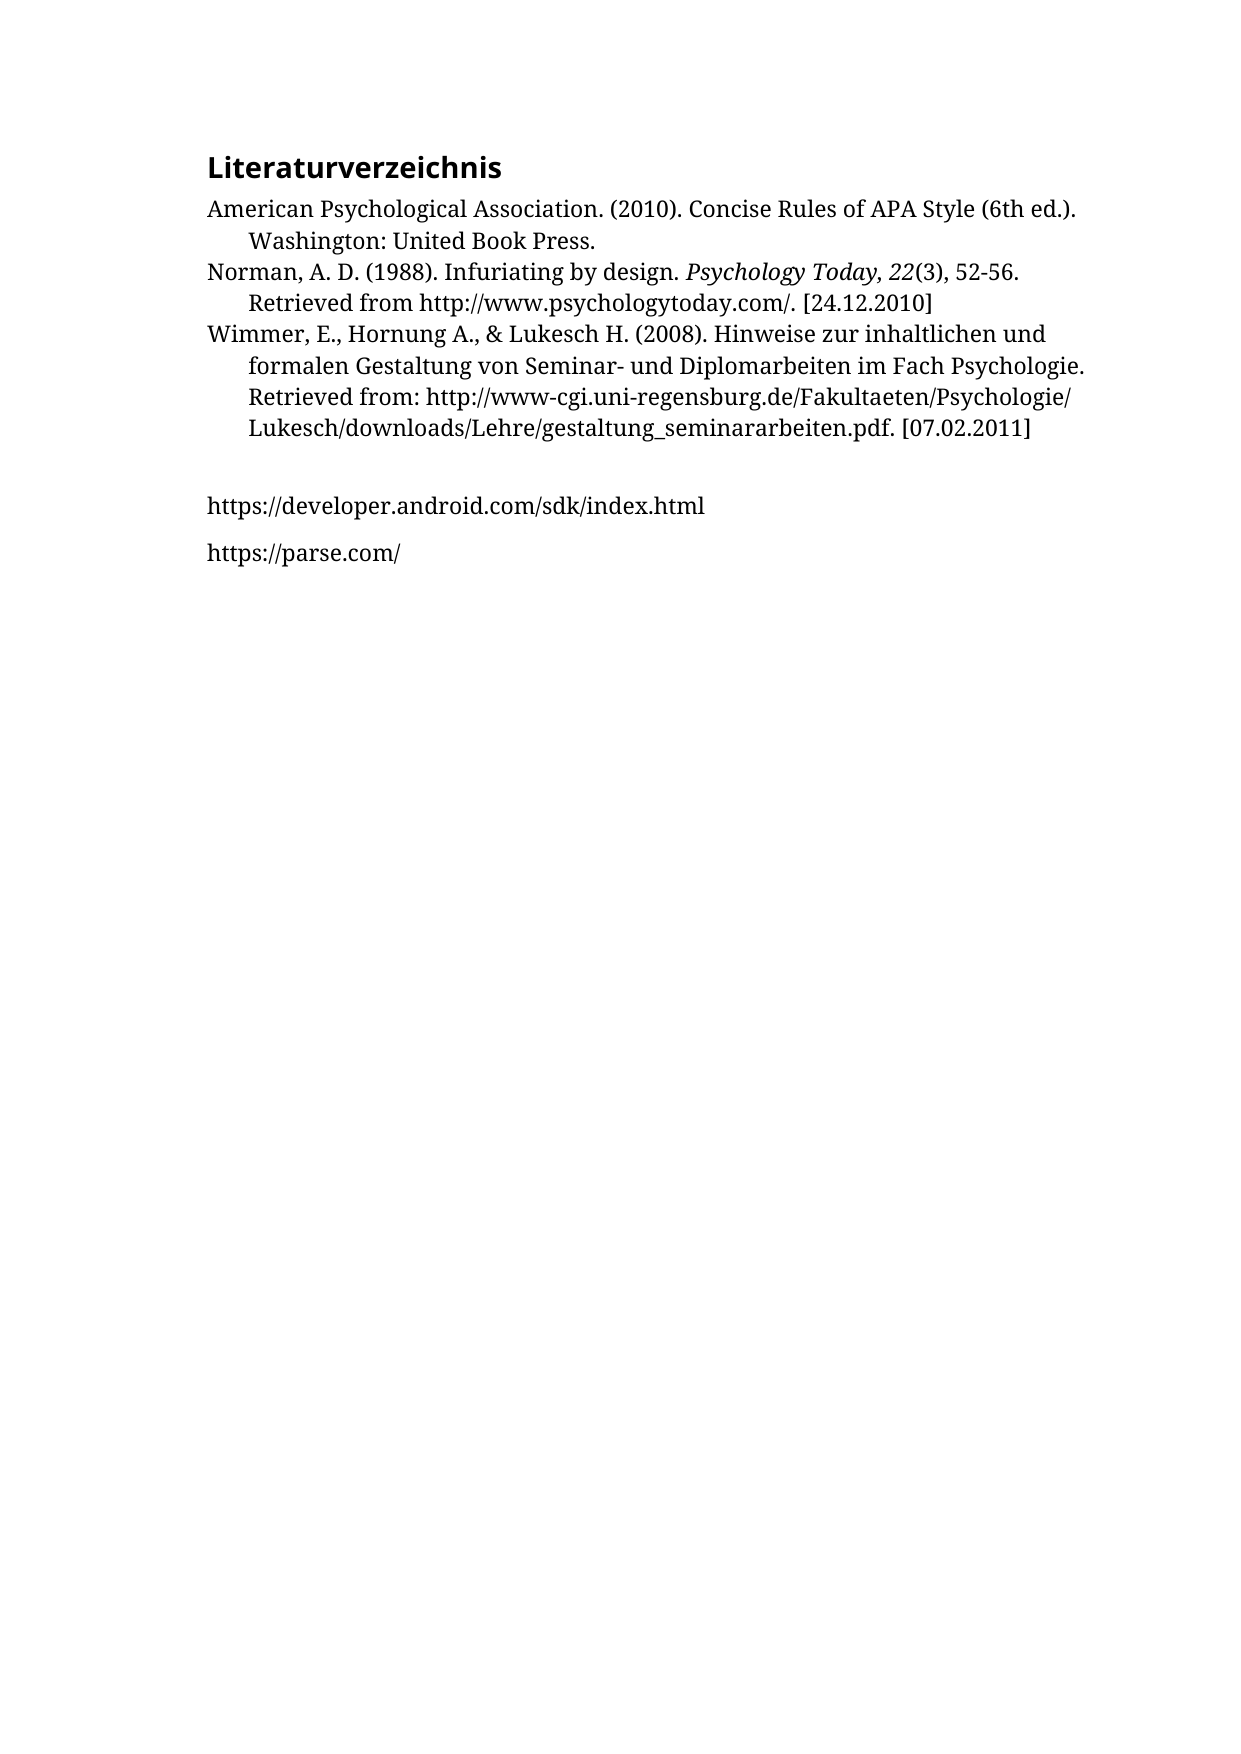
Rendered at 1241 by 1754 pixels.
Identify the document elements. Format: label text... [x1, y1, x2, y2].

text https://parse.com/ [207, 537, 1092, 568]
text American Psychological Association. (2010). Concise Rules of APA Style (6th ed.). Washington: United Book Press. [207, 193, 1092, 256]
text Norman, A. D. (1988). Infuriating by design. Psychology Today, 22(3), 52-56. Retrieved from http://www.psychologytoday.com/. [24.12.2010] [207, 256, 1092, 318]
text https://developer.android.com/sdk/index.html [207, 490, 1092, 521]
subtitle Literaturverzeichnis [207, 148, 1092, 187]
text Wimmer, E., Hornung A., & Lukesch H. (2008). Hinweise zur inhaltlichen und formalen Gestaltung von Seminar- und Diplomarbeiten im Fach Psychologie. Retrieved from: http://www-cgi.uni-regensburg.de/Fakultaeten/Psychologie/ Lukesch/downloads/Lehre/gestaltung_seminararbeiten.pdf. [07.02.2011] [207, 318, 1092, 443]
